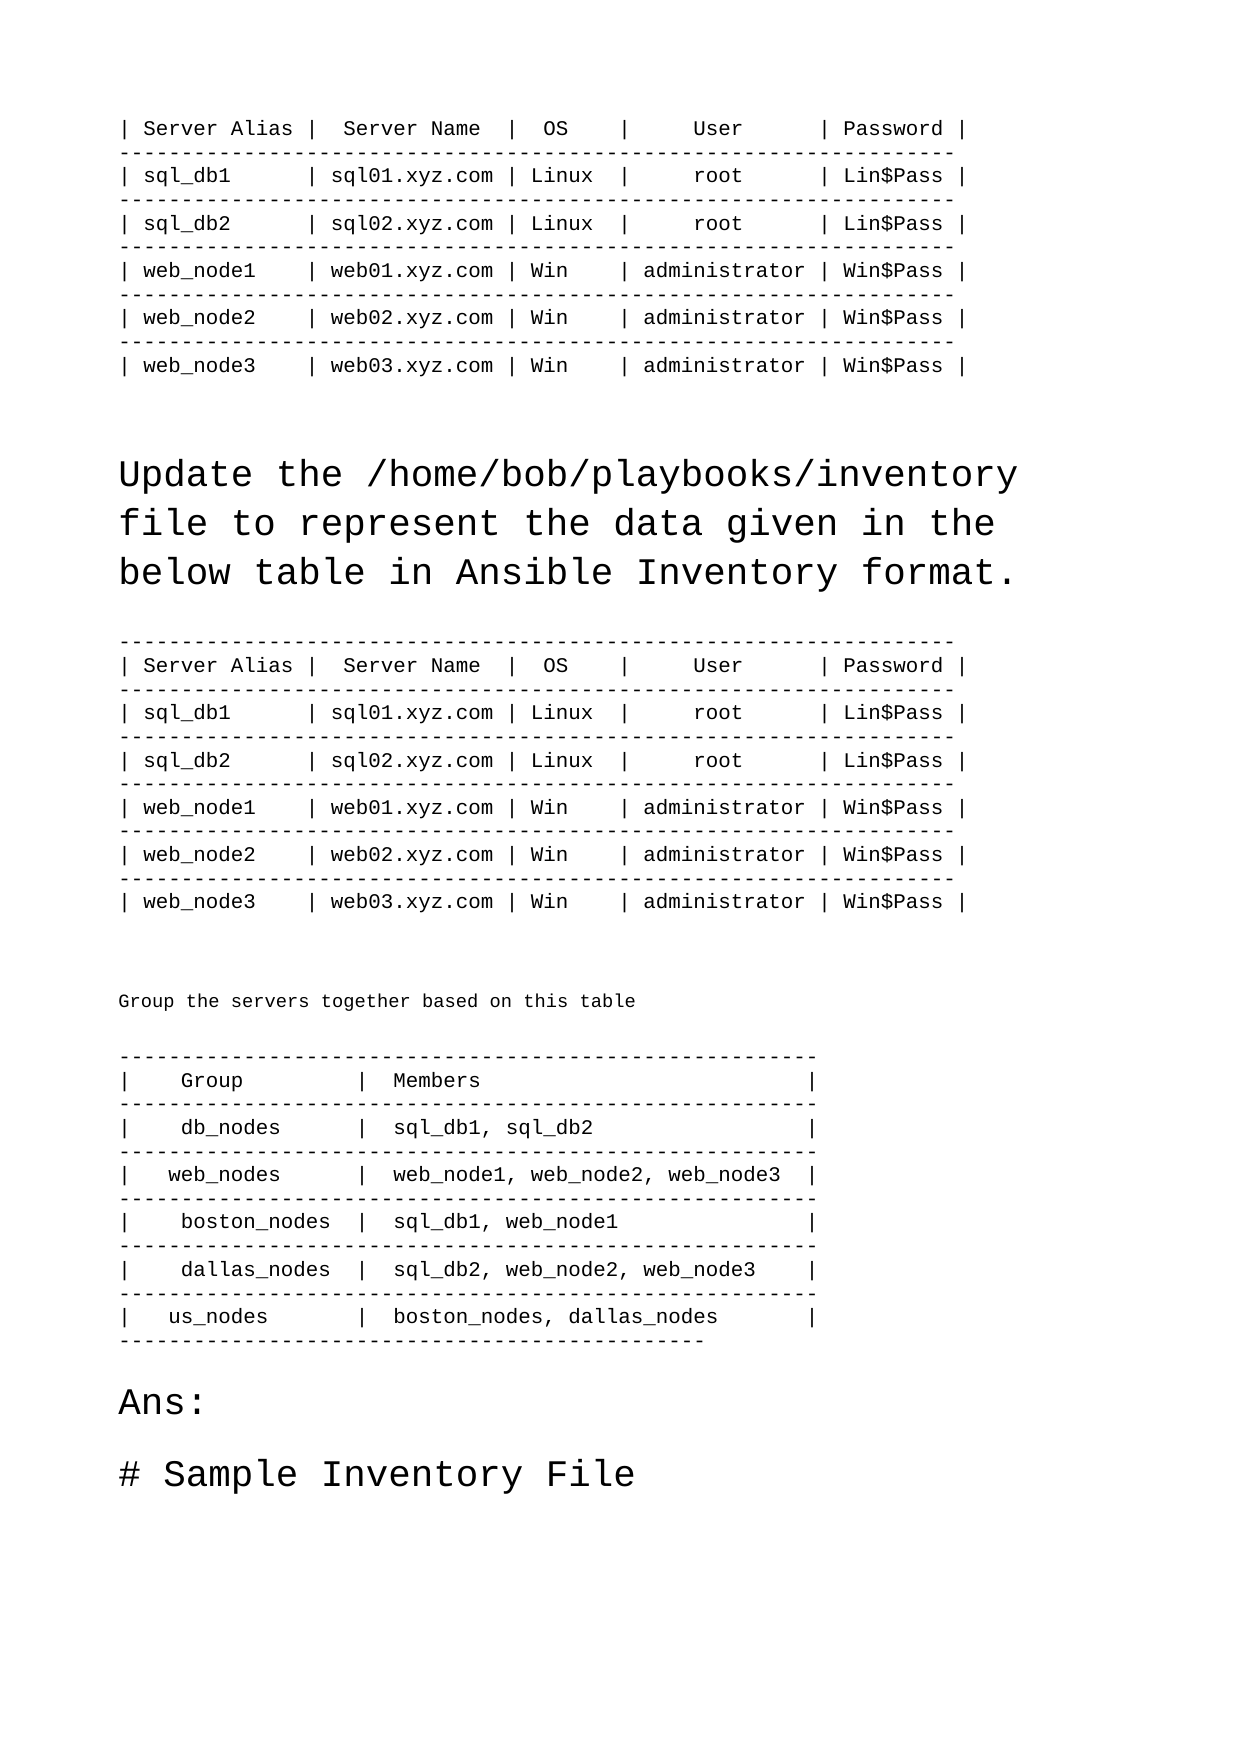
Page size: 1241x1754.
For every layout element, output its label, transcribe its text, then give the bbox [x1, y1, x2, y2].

text -------------------------------------------------------- [118, 1282, 1122, 1306]
text | sql_db2 | sql02.xyz.com | Linux | root | Lin$Pass | [118, 749, 1122, 773]
text ------------------------------------------------------------------- [118, 142, 1122, 165]
text -------------------------------------------------------- [118, 1046, 1122, 1070]
text ------------------------------------------------------------------- [118, 284, 1122, 307]
text ------------------------------------------------------------------- [118, 189, 1122, 213]
text | sql_db2 | sql02.xyz.com | Linux | root | Lin$Pass | [118, 213, 1122, 236]
text ------------------------------------------------------------------- [118, 331, 1122, 354]
text | Server Alias | Server Name | OS | User | Password | [118, 118, 1122, 142]
text | us_nodes | boston_nodes, dallas_nodes | [118, 1306, 1122, 1330]
text ------------------------------------------------------------------- [118, 236, 1122, 260]
text ------------------------------------------------------------------- [118, 726, 1122, 749]
text | web_node1 | web01.xyz.com | Win | administrator | Win$Pass | [118, 260, 1122, 284]
text ------------------------------------------------------------------- [118, 868, 1122, 891]
text | web_node3 | web03.xyz.com | Win | administrator | Win$Pass | [118, 354, 1122, 378]
text | web_node3 | web03.xyz.com | Win | administrator | Win$Pass | [118, 891, 1122, 915]
text -------------------------------------------------------- [118, 1188, 1122, 1212]
text -------------------------------------------------------- [118, 1235, 1122, 1259]
text Group the servers together based on this table [118, 992, 1122, 1013]
text -------------------------------------------------------- [118, 1093, 1122, 1117]
text -------------------------------------------------------- [118, 1141, 1122, 1164]
text | web_node2 | web02.xyz.com | Win | administrator | Win$Pass | [118, 307, 1122, 331]
text | web_nodes | web_node1, web_node2, web_node3 | [118, 1164, 1122, 1188]
text Ans: [118, 1383, 1122, 1425]
text ------------------------------------------------------------------- [118, 631, 1122, 655]
text | Server Alias | Server Name | OS | User | Password | [118, 655, 1122, 679]
text | db_nodes | sql_db1, sql_db2 | [118, 1117, 1122, 1141]
text ------------------------------------------------------------------- [118, 679, 1122, 702]
text | sql_db1 | sql01.xyz.com | Linux | root | Lin$Pass | [118, 165, 1122, 189]
text | dallas_nodes | sql_db2, web_node2, web_node3 | [118, 1259, 1122, 1282]
text ------------------------------------------------------------------- [118, 773, 1122, 797]
text | Group | Members | [118, 1070, 1122, 1093]
text | boston_nodes | sql_db1, web_node1 | [118, 1212, 1122, 1235]
text | web_node1 | web01.xyz.com | Win | administrator | Win$Pass | [118, 797, 1122, 821]
text | sql_db1 | sql01.xyz.com | Linux | root | Lin$Pass | [118, 702, 1122, 726]
text ----------------------------------------------- [118, 1330, 1122, 1353]
text | web_node2 | web02.xyz.com | Win | administrator | Win$Pass | [118, 844, 1122, 868]
text Update the /home/bob/playbooks/inventory file to represent the data given in the below table in Ansible Inventory format. [118, 455, 1122, 596]
text # Sample Inventory File [118, 1455, 1122, 1497]
text ------------------------------------------------------------------- [118, 821, 1122, 844]
